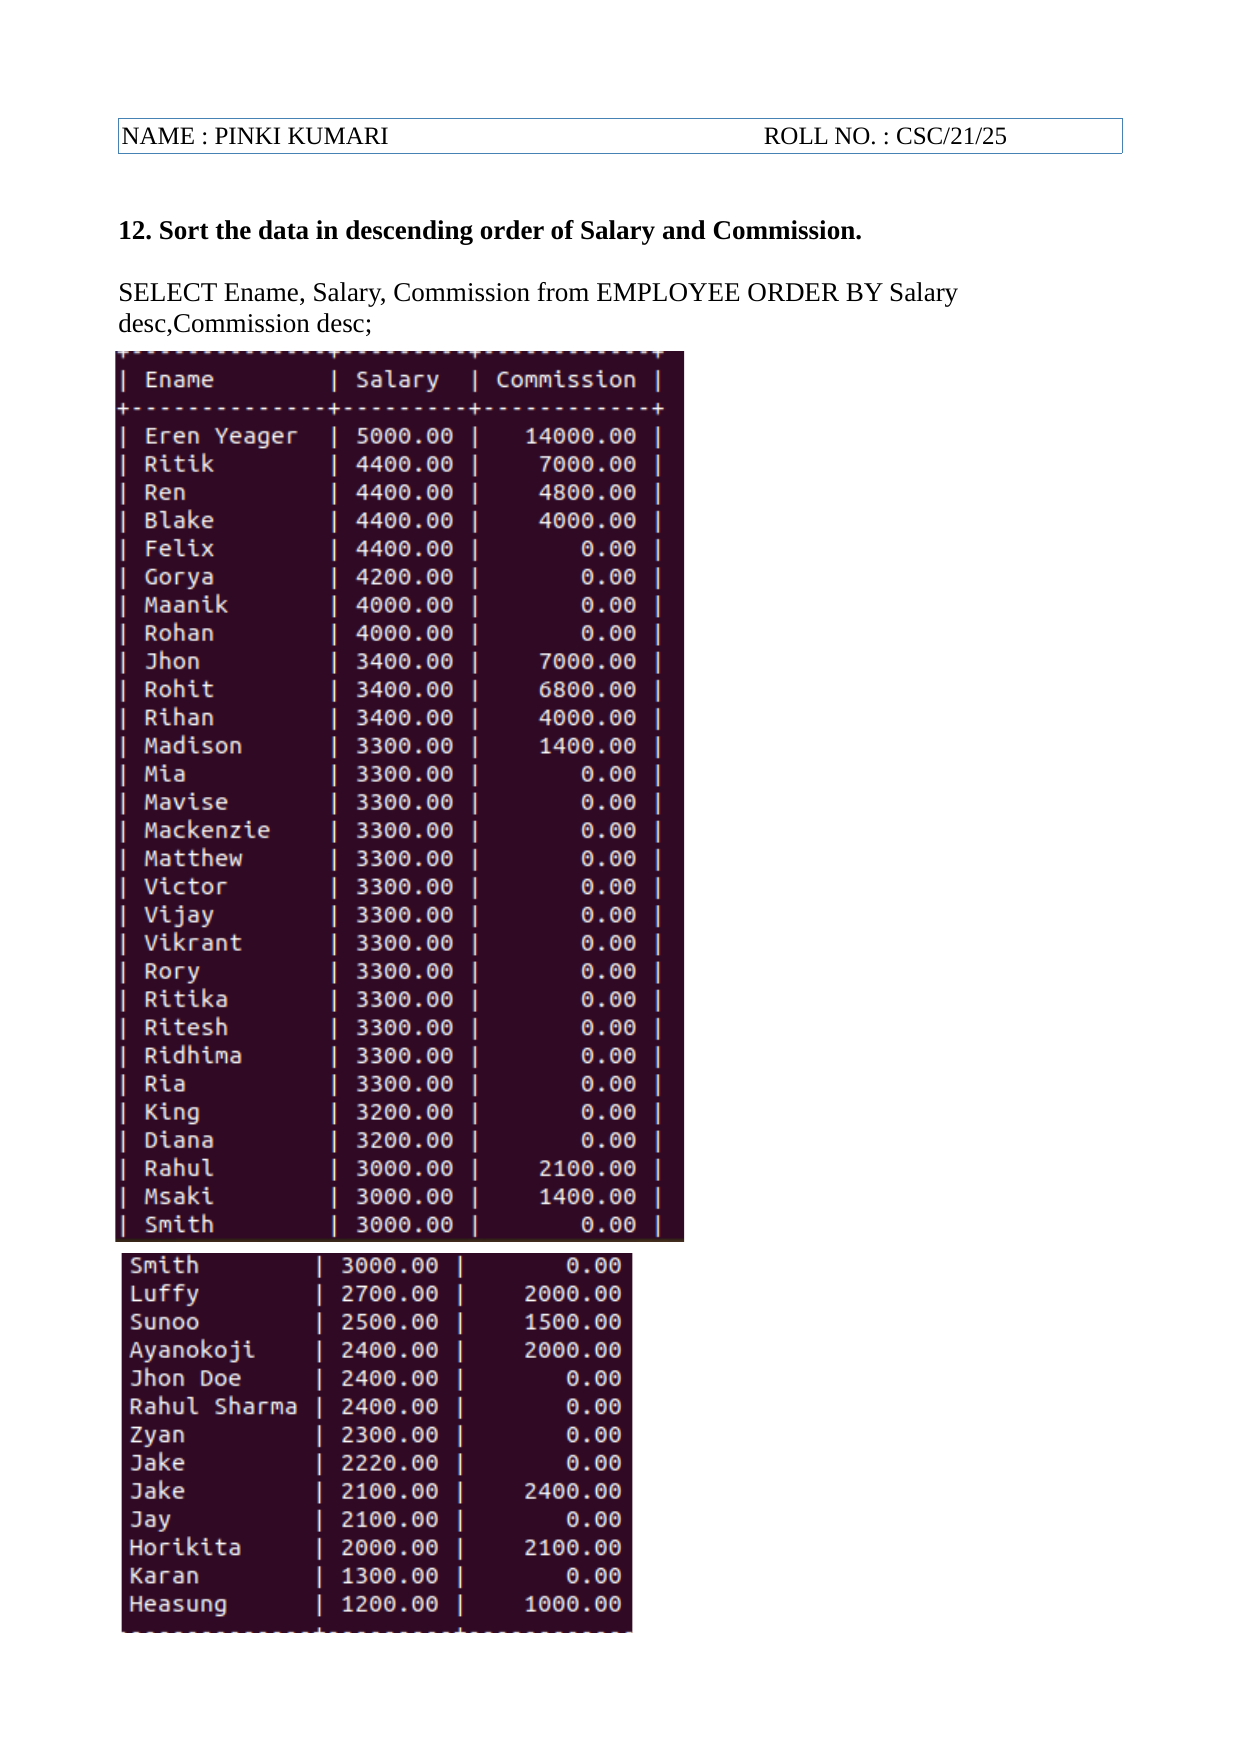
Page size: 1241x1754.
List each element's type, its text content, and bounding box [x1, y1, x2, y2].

picture [121, 1253, 633, 1633]
text 12. Sort the data in descending order of Salary and Commission. [118, 214, 1122, 245]
picture [115, 351, 685, 1242]
text SELECT Ename, Salary, Commission from EMPLOYEE ORDER BY Salary desc,Commission desc; [118, 276, 1122, 338]
